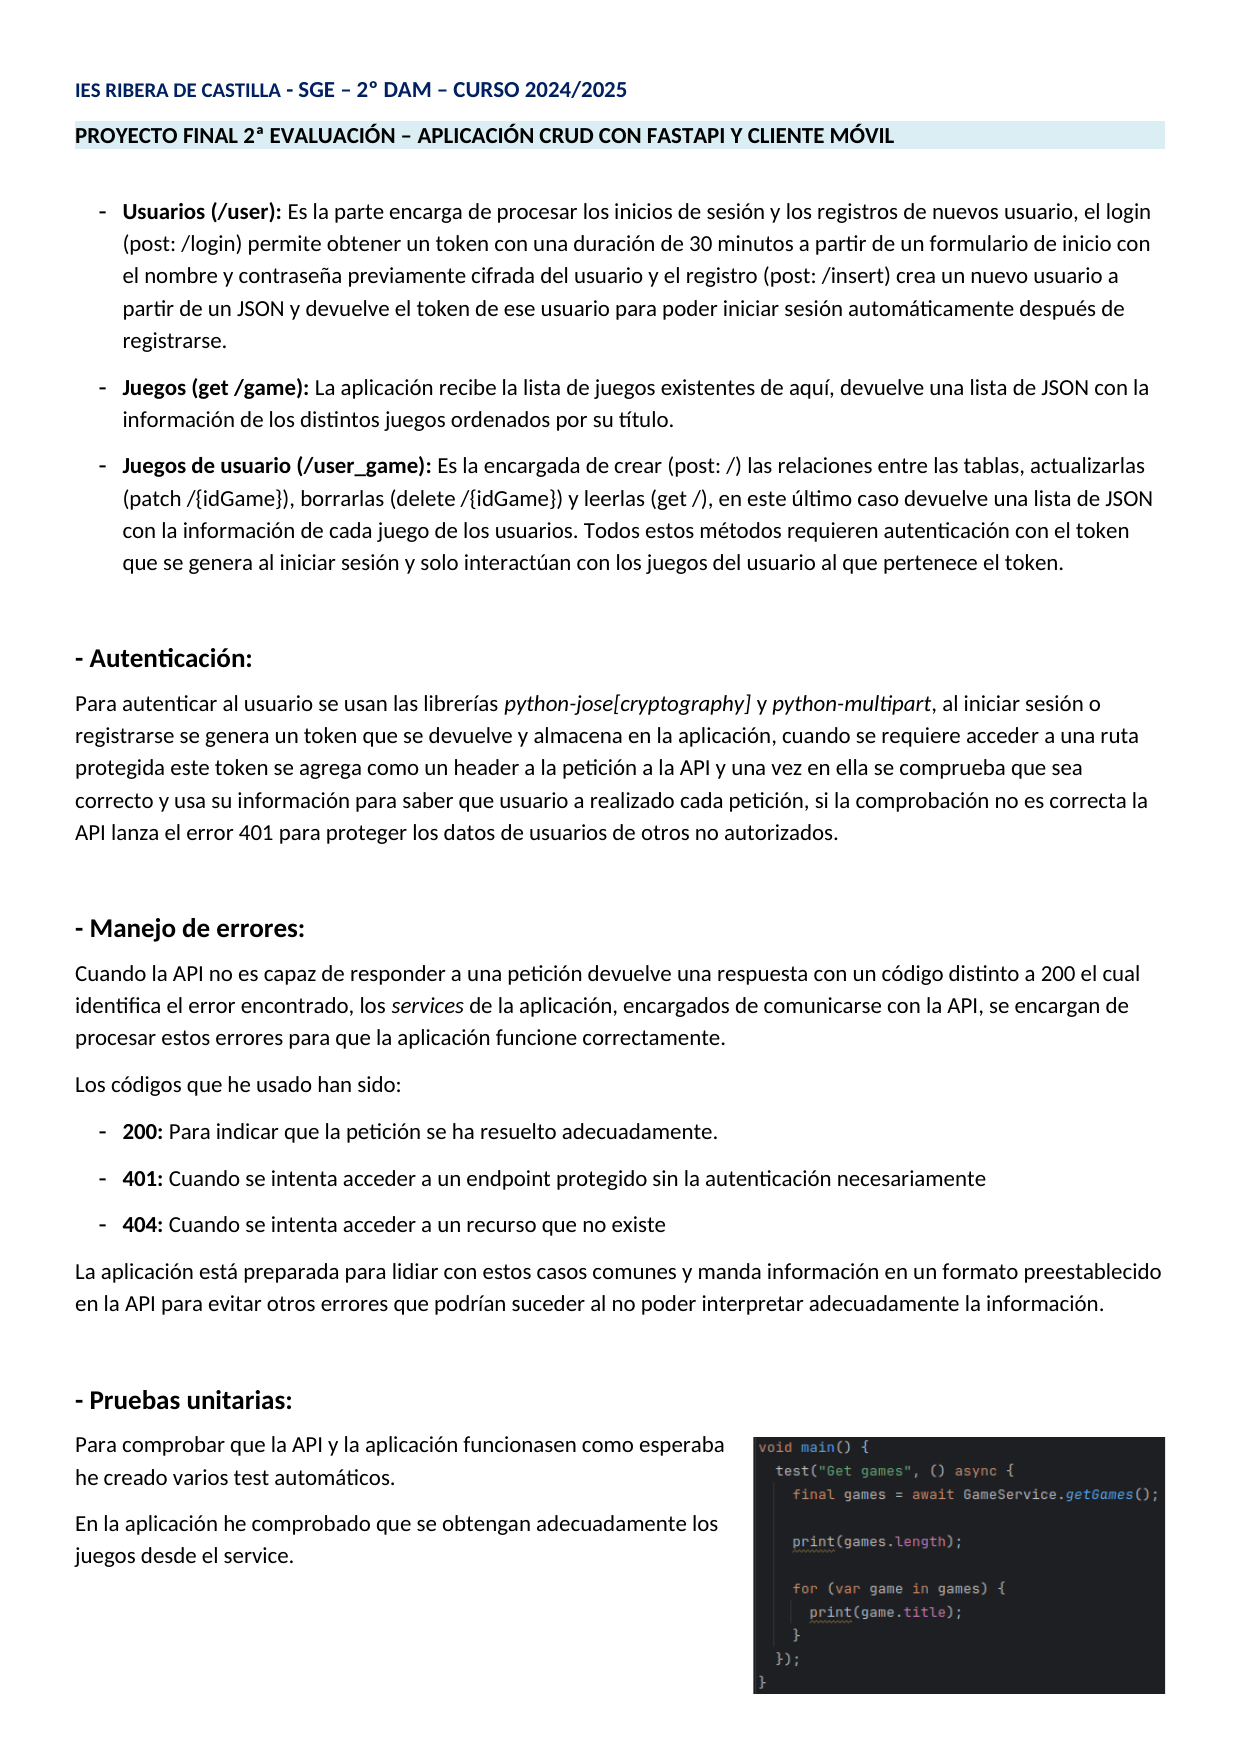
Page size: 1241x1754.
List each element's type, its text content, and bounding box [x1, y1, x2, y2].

text En la aplicación he comprobado que se obtengan adecuadamente los juegos desde el service. [75, 1509, 753, 1569]
subtitle - Manejo de errores: [75, 911, 1165, 944]
list Usuarios (/user): Es la parte encarga de procesar los inicios de sesión y los registros de nuevos usuario, el login (post: /login) permite obtener un token con una duración de 30 minutos a partir de un formulario de inicio con el nombre y contraseña previamente cifrada del usuario y el registro (post: /insert) crea un nuevo usuario a partir de un JSON y devuelve el token de ese usuario para poder iniciar sesión automáticamente después de registrarse. [99, 197, 1165, 354]
list 404: Cuando se intenta acceder a un recurso que no existe [99, 1210, 1165, 1238]
picture [753, 1437, 1166, 1694]
subtitle - Pruebas unitarias: [75, 1383, 1165, 1416]
text Para autenticar al usuario se usan las librerías python-jose[cryptography] y python-multipart, al iniciar sesión o registrarse se genera un token que se devuelve y almacena en la aplicación, cuando se requiere acceder a una ruta protegida este token se agrega como un header a la petición a la API y una vez en ella se comprueba que sea correcto y usa su información para saber que usuario a realizado cada petición, si la comprobación no es correcta la API lanza el error 401 para proteger los datos de usuarios de otros no autorizados. [75, 689, 1165, 846]
text Los códigos que he usado han sido: [75, 1070, 1165, 1098]
list Juegos de usuario (/user_game): Es la encargada de crear (post: /) las relaciones entre las tablas, actualizarlas (patch /{idGame}), borrarlas (delete /{idGame}) y leerlas (get /), en este último caso devuelve una lista de JSON con la información de cada juego de los usuarios. Todos estos métodos requieren autenticación con el token que se genera al iniciar sesión y solo interactúan con los juegos del usuario al que pertenece el token. [99, 452, 1165, 576]
text Cuando la API no es capaz de responder a una petición devuelve una respuesta con un código distinto a 200 el cual identifica el error encontrado, los services de la aplicación, encargados de comunicarse con la API, se encargan de procesar estos errores para que la aplicación funcione correctamente. [75, 959, 1165, 1051]
text Para comprobar que la API y la aplicación funcionasen como esperaba he creado varios test automáticos. [75, 1430, 1165, 1491]
list Juegos (get /game): La aplicación recibe la lista de juegos existentes de aquí, devuelve una lista de JSON con la información de los distintos juegos ordenados por su título. [99, 373, 1165, 433]
list 401: Cuando se intenta acceder a un endpoint protegido sin la autenticación necesariamente [99, 1164, 1165, 1192]
text La aplicación está preparada para lidiar con estos casos comunes y manda información en un formato preestablecido en la API para evitar otros errores que podrían suceder al no poder interpretar adecuadamente la información. [75, 1257, 1165, 1317]
subtitle - Autenticación: [75, 642, 1165, 675]
list 200: Para indicar que la petición se ha resuelto adecuadamente. [99, 1117, 1165, 1145]
